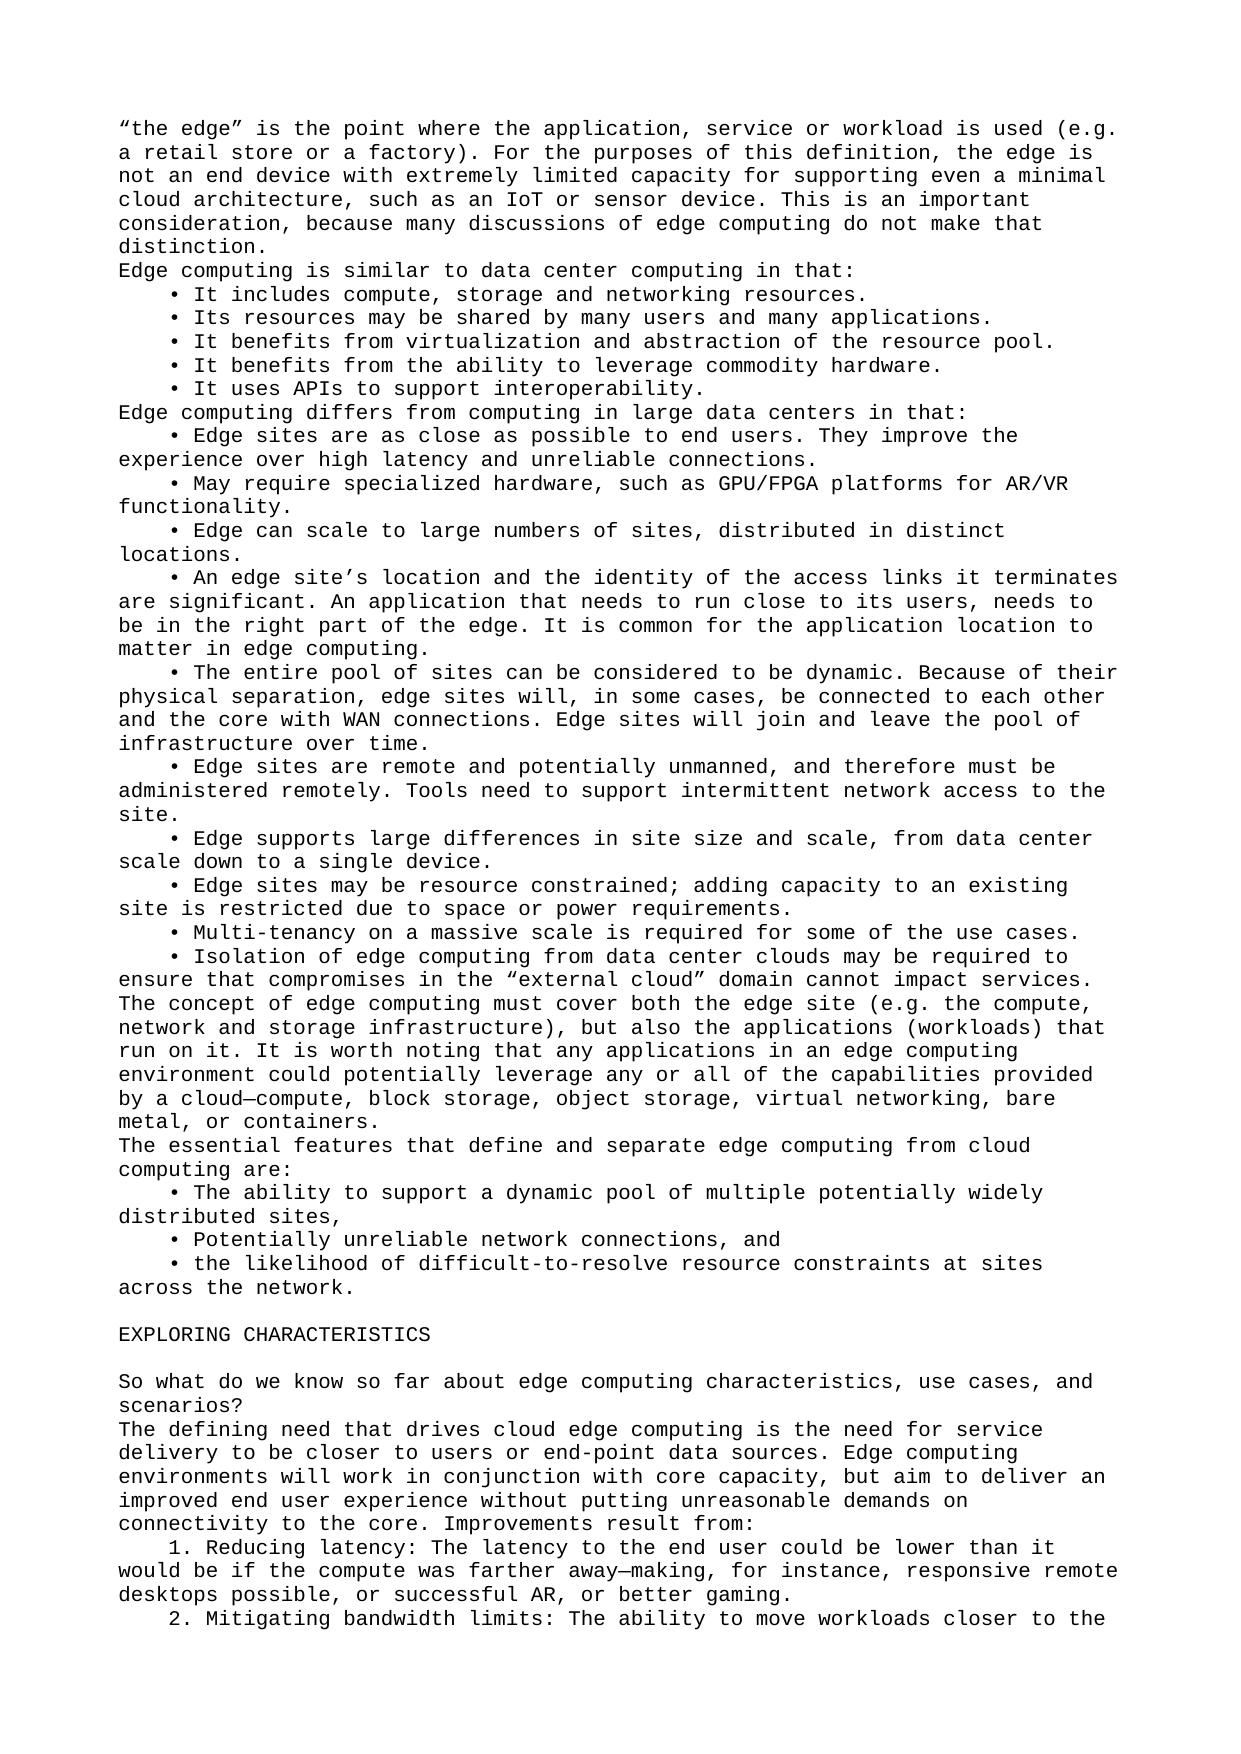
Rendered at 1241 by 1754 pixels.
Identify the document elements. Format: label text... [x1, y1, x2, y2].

text The defining need that drives cloud edge computing is the need for service delivery to be closer to users or end-point data sources. Edge computing environments will work in conjunction with core capacity, but aim to deliver an improved end user experience without putting unreasonable demands on connectivity to the core. Improvements result from: [118, 1419, 1122, 1537]
text So what do we know so far about edge computing characteristics, use cases, and scenarios? [118, 1371, 1122, 1419]
text 2. Mitigating bandwidth limits: The ability to move workloads closer to the [118, 1608, 1122, 1631]
text • Edge sites are as close as possible to end users. They improve the experience over high latency and unreliable connections. [118, 426, 1122, 473]
text • Multi-tenancy on a massive scale is required for some of the use cases. [118, 922, 1122, 946]
text • Edge supports large differences in site size and scale, from data center scale down to a single device. [118, 827, 1122, 875]
text • It benefits from the ability to leverage commodity hardware. [118, 354, 1122, 378]
text • It uses APIs to support interoperability. [118, 378, 1122, 402]
text • Edge sites may be resource constrained; adding capacity to an existing site is restricted due to space or power requirements. [118, 875, 1122, 922]
text “the edge” is the point where the application, service or workload is used (e.g. a retail store or a factory). For the purposes of this definition, the edge is not an end device with extremely limited capacity for supporting even a minimal cloud architecture, such as an IoT or sensor device. This is an important consideration, because many discussions of edge computing do not make that distinction. [118, 118, 1122, 260]
text • the likelihood of difficult-to-resolve resource constraints at sites across the network. [118, 1253, 1122, 1300]
text • May require specialized hardware, such as GPU/FPGA platforms for AR/VR functionality. [118, 473, 1122, 520]
text • Edge can scale to large numbers of sites, distributed in distinct locations. [118, 520, 1122, 567]
text • The ability to support a dynamic pool of multiple potentially widely distributed sites, [118, 1182, 1122, 1229]
text • Its resources may be shared by many users and many applications. [118, 307, 1122, 331]
text The essential features that define and separate edge computing from cloud computing are: [118, 1135, 1122, 1182]
text The concept of edge computing must cover both the edge site (e.g. the compute, network and storage infrastructure), but also the applications (workloads) that run on it. It is worth noting that any applications in an edge computing environment could potentially leverage any or all of the capabilities provided by a cloud—compute, block storage, object storage, virtual networking, bare metal, or containers. [118, 993, 1122, 1135]
text • Potentially unreliable network connections, and [118, 1229, 1122, 1253]
text Edge computing is similar to data center computing in that: [118, 260, 1122, 284]
text • An edge site’s location and the identity of the access links it terminates are significant. An application that needs to run close to its users, needs to be in the right part of the edge. It is common for the application location to matter in edge computing. [118, 567, 1122, 662]
text • It includes compute, storage and networking resources. [118, 284, 1122, 307]
text EXPLORING CHARACTERISTICS [118, 1324, 1122, 1348]
text • Edge sites are remote and potentially unmanned, and therefore must be administered remotely. Tools need to support intermittent network access to the site. [118, 757, 1122, 827]
text 1. Reducing latency: The latency to the end user could be lower than it would be if the compute was farther away—making, for instance, responsive remote desktops possible, or successful AR, or better gaming. [118, 1537, 1122, 1608]
text Edge computing differs from computing in large data centers in that: [118, 402, 1122, 426]
text • The entire pool of sites can be considered to be dynamic. Because of their physical separation, edge sites will, in some cases, be connected to each other and the core with WAN connections. Edge sites will join and leave the pool of infrastructure over time. [118, 662, 1122, 757]
text • It benefits from virtualization and abstraction of the resource pool. [118, 331, 1122, 354]
text • Isolation of edge computing from data center clouds may be required to ensure that compromises in the “external cloud” domain cannot impact services. [118, 946, 1122, 993]
